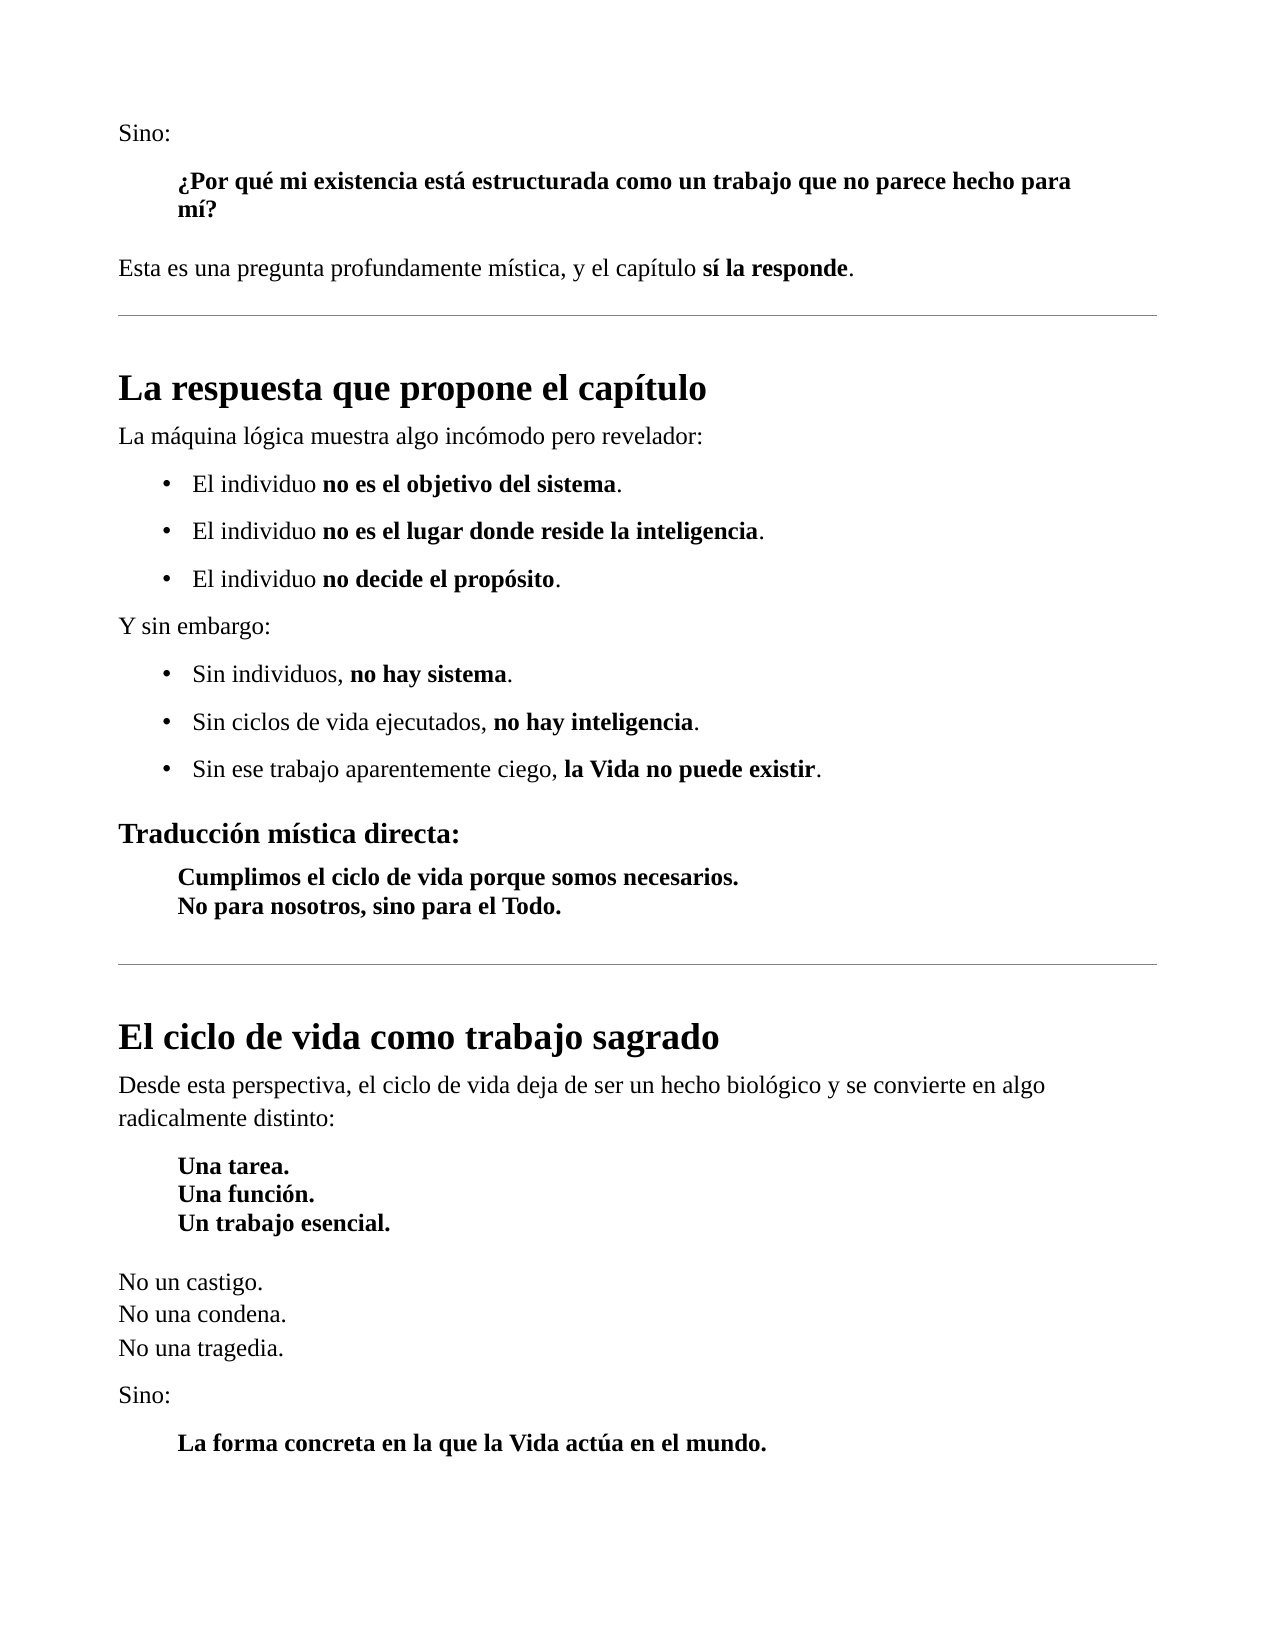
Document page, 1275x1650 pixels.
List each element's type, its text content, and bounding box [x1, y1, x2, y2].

list El individuo no decide el propósito. [162, 564, 1157, 593]
list Sin individuos, no hay sistema. [162, 659, 1157, 688]
text Sino: [118, 118, 1157, 147]
text La forma concreta en la que la Vida actúa en el mundo. [177, 1428, 1098, 1457]
text No un castigo. No una condena. No una tragedia. [118, 1267, 1157, 1361]
subtitle Traducción mística directa: [118, 816, 1157, 850]
text Esta es una pregunta profundamente mística, y el capítulo sí la responde. [118, 253, 1157, 281]
text Cumplimos el ciclo de vida porque somos necesarios. No para nosotros, sino para el Todo. [177, 862, 1098, 920]
text La máquina lógica muestra algo incómodo pero revelador: [118, 421, 1157, 450]
text ¿Por qué mi existencia está estructurada como un trabajo que no parece hecho para mí? [177, 166, 1098, 223]
text Desde esta perspectiva, el ciclo de vida deja de ser un hecho biológico y se convierte en algo radicalmente distinto: [118, 1070, 1157, 1132]
subtitle El ciclo de vida como trabajo sagrado [118, 1014, 1157, 1058]
text Y sin embargo: [118, 611, 1157, 640]
list Sin ese trabajo aparentemente ciego, la Vida no puede existir. [162, 754, 1157, 783]
subtitle La respuesta que propone el capítulo [118, 365, 1157, 408]
list El individuo no es el lugar donde reside la inteligencia. [162, 516, 1157, 545]
list Sin ciclos de vida ejecutados, no hay inteligencia. [162, 707, 1157, 735]
text Sino: [118, 1380, 1157, 1409]
list El individuo no es el objetivo del sistema. [162, 469, 1157, 497]
text Una tarea. Una función. Un trabajo esencial. [177, 1151, 1098, 1237]
